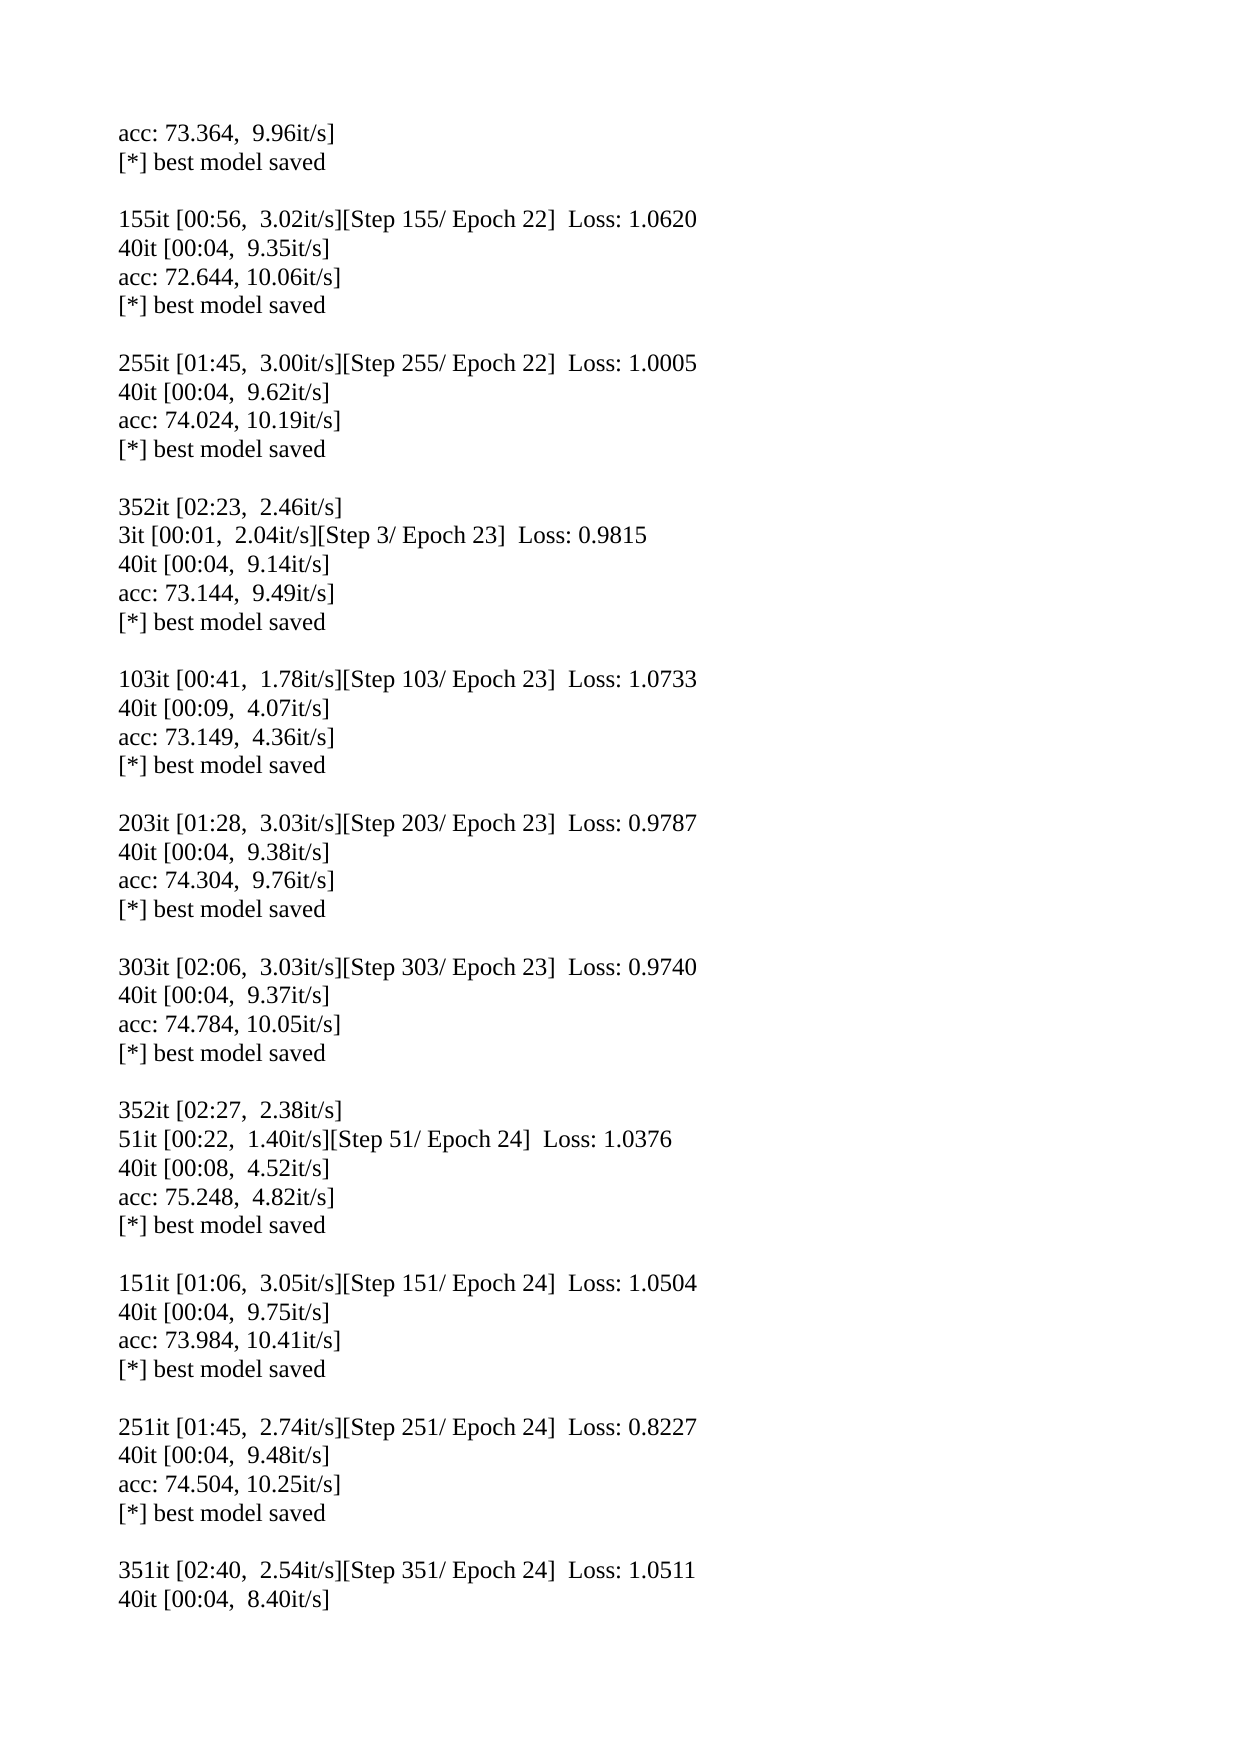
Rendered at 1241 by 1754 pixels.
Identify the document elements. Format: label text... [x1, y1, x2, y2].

text [*] best model saved [118, 434, 1122, 463]
text 51it [00:22, 1.40it/s][Step 51/ Epoch 24] Loss: 1.0376 [118, 1124, 1122, 1153]
text 40it [00:04, 9.38it/s] [118, 837, 1122, 866]
text 40it [00:04, 9.37it/s] [118, 981, 1122, 1009]
text acc: 73.984, 10.41it/s] [118, 1326, 1122, 1354]
text acc: 74.304, 9.76it/s] [118, 866, 1122, 894]
text [*] best model saved [118, 894, 1122, 923]
text acc: 73.144, 9.49it/s] [118, 578, 1122, 607]
text 40it [00:04, 9.14it/s] [118, 549, 1122, 578]
text [*] best model saved [118, 1038, 1122, 1067]
text 251it [01:45, 2.74it/s][Step 251/ Epoch 24] Loss: 0.8227 [118, 1412, 1122, 1441]
text 103it [00:41, 1.78it/s][Step 103/ Epoch 23] Loss: 1.0733 [118, 664, 1122, 693]
text [*] best model saved [118, 147, 1122, 176]
text 40it [00:04, 9.62it/s] [118, 377, 1122, 406]
text 155it [00:56, 3.02it/s][Step 155/ Epoch 22] Loss: 1.0620 [118, 204, 1122, 233]
text acc: 75.248, 4.82it/s] [118, 1182, 1122, 1211]
text [*] best model saved [118, 607, 1122, 636]
text 303it [02:06, 3.03it/s][Step 303/ Epoch 23] Loss: 0.9740 [118, 952, 1122, 981]
text [*] best model saved [118, 291, 1122, 319]
text [*] best model saved [118, 1211, 1122, 1239]
text 40it [00:04, 9.35it/s] [118, 233, 1122, 262]
text [*] best model saved [118, 1498, 1122, 1527]
text acc: 72.644, 10.06it/s] [118, 262, 1122, 291]
text 203it [01:28, 3.03it/s][Step 203/ Epoch 23] Loss: 0.9787 [118, 808, 1122, 837]
text 40it [00:09, 4.07it/s] [118, 693, 1122, 722]
text 40it [00:04, 9.75it/s] [118, 1297, 1122, 1326]
text 40it [00:04, 9.48it/s] [118, 1441, 1122, 1469]
text [*] best model saved [118, 1354, 1122, 1383]
text 352it [02:27, 2.38it/s] [118, 1096, 1122, 1124]
text [*] best model saved [118, 751, 1122, 779]
text 40it [00:08, 4.52it/s] [118, 1153, 1122, 1182]
text 3it [00:01, 2.04it/s][Step 3/ Epoch 23] Loss: 0.9815 [118, 521, 1122, 549]
text 255it [01:45, 3.00it/s][Step 255/ Epoch 22] Loss: 1.0005 [118, 348, 1122, 377]
text 40it [00:04, 8.40it/s] [118, 1584, 1122, 1613]
text acc: 74.784, 10.05it/s] [118, 1009, 1122, 1038]
text 151it [01:06, 3.05it/s][Step 151/ Epoch 24] Loss: 1.0504 [118, 1268, 1122, 1297]
text 351it [02:40, 2.54it/s][Step 351/ Epoch 24] Loss: 1.0511 [118, 1556, 1122, 1584]
text acc: 73.149, 4.36it/s] [118, 722, 1122, 751]
text acc: 73.364, 9.96it/s] [118, 118, 1122, 147]
text 352it [02:23, 2.46it/s] [118, 492, 1122, 521]
text acc: 74.024, 10.19it/s] [118, 406, 1122, 434]
text acc: 74.504, 10.25it/s] [118, 1469, 1122, 1498]
